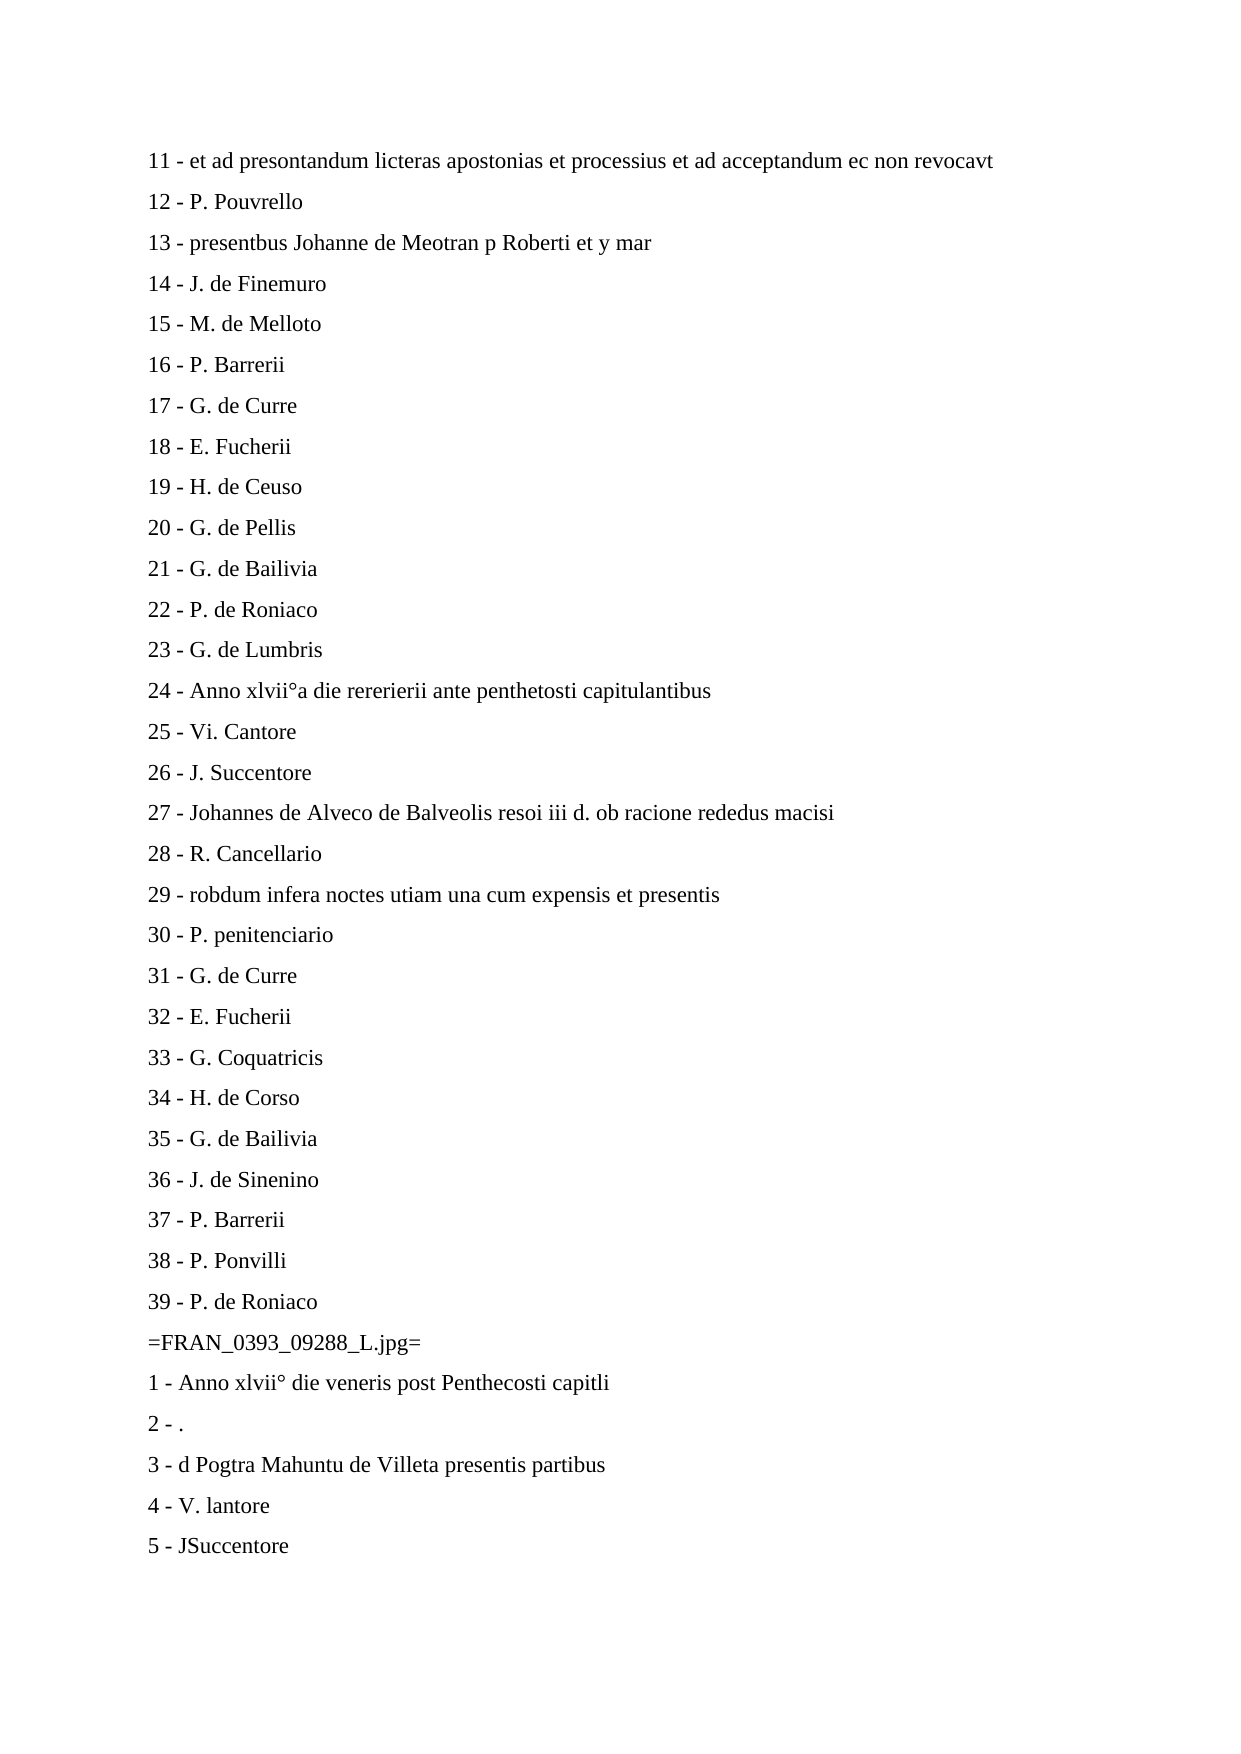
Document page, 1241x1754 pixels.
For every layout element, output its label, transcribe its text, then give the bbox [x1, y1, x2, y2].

text 5 - JSuccentore [148, 1532, 1093, 1559]
text 19 - H. de Ceuso [148, 473, 1093, 500]
text 22 - P. de Roniaco [148, 596, 1093, 622]
text 11 - et ad presontandum licteras apostonias et processius et ad acceptandum ec non revocavt [148, 148, 1093, 174]
text 38 - P. Ponvilli [148, 1247, 1093, 1274]
text 13 - presentbus Johanne de Meotran p Roberti et y mar [148, 229, 1093, 255]
text 21 - G. de Bailivia [148, 555, 1093, 581]
text 26 - J. Succentore [148, 758, 1093, 785]
text 36 - J. de Sinenino [148, 1166, 1093, 1192]
text 23 - G. de Lumbris [148, 636, 1093, 663]
text 25 - Vi. Cantore [148, 718, 1093, 744]
text 30 - P. penitenciario [148, 921, 1093, 948]
text 35 - G. de Bailivia [148, 1125, 1093, 1151]
text 37 - P. Barrerii [148, 1207, 1093, 1233]
text 34 - H. de Corso [148, 1084, 1093, 1111]
text 39 - P. de Roniaco [148, 1288, 1093, 1314]
text 18 - E. Fucherii [148, 433, 1093, 459]
text 14 - J. de Finemuro [148, 270, 1093, 296]
text 17 - G. de Curre [148, 392, 1093, 418]
text 32 - E. Fucherii [148, 1003, 1093, 1029]
text 15 - M. de Melloto [148, 311, 1093, 337]
text =FRAN_0393_09288_L.jpg= [148, 1329, 1093, 1355]
text 3 - d Pogtra Mahuntu de Villeta presentis partibus [148, 1451, 1093, 1477]
text 27 - Johannes de Alveco de Balveolis resoi iii d. ob racione rededus macisi [148, 799, 1093, 826]
text 4 - V. lantore [148, 1492, 1093, 1518]
text 16 - P. Barrerii [148, 351, 1093, 378]
text 12 - P. Pouvrello [148, 188, 1093, 215]
text 1 - Anno xlvii° die veneris post Penthecosti capitli [148, 1369, 1093, 1396]
text 24 - Anno xlvii°a die rererierii ante penthetosti capitulantibus [148, 677, 1093, 703]
text 31 - G. de Curre [148, 962, 1093, 988]
text 29 - robdum infera noctes utiam una cum expensis et presentis [148, 881, 1093, 907]
text 33 - G. Coquatricis [148, 1044, 1093, 1070]
text 20 - G. de Pellis [148, 514, 1093, 541]
text 28 - R. Cancellario [148, 840, 1093, 866]
text 2 - . [148, 1410, 1093, 1437]
